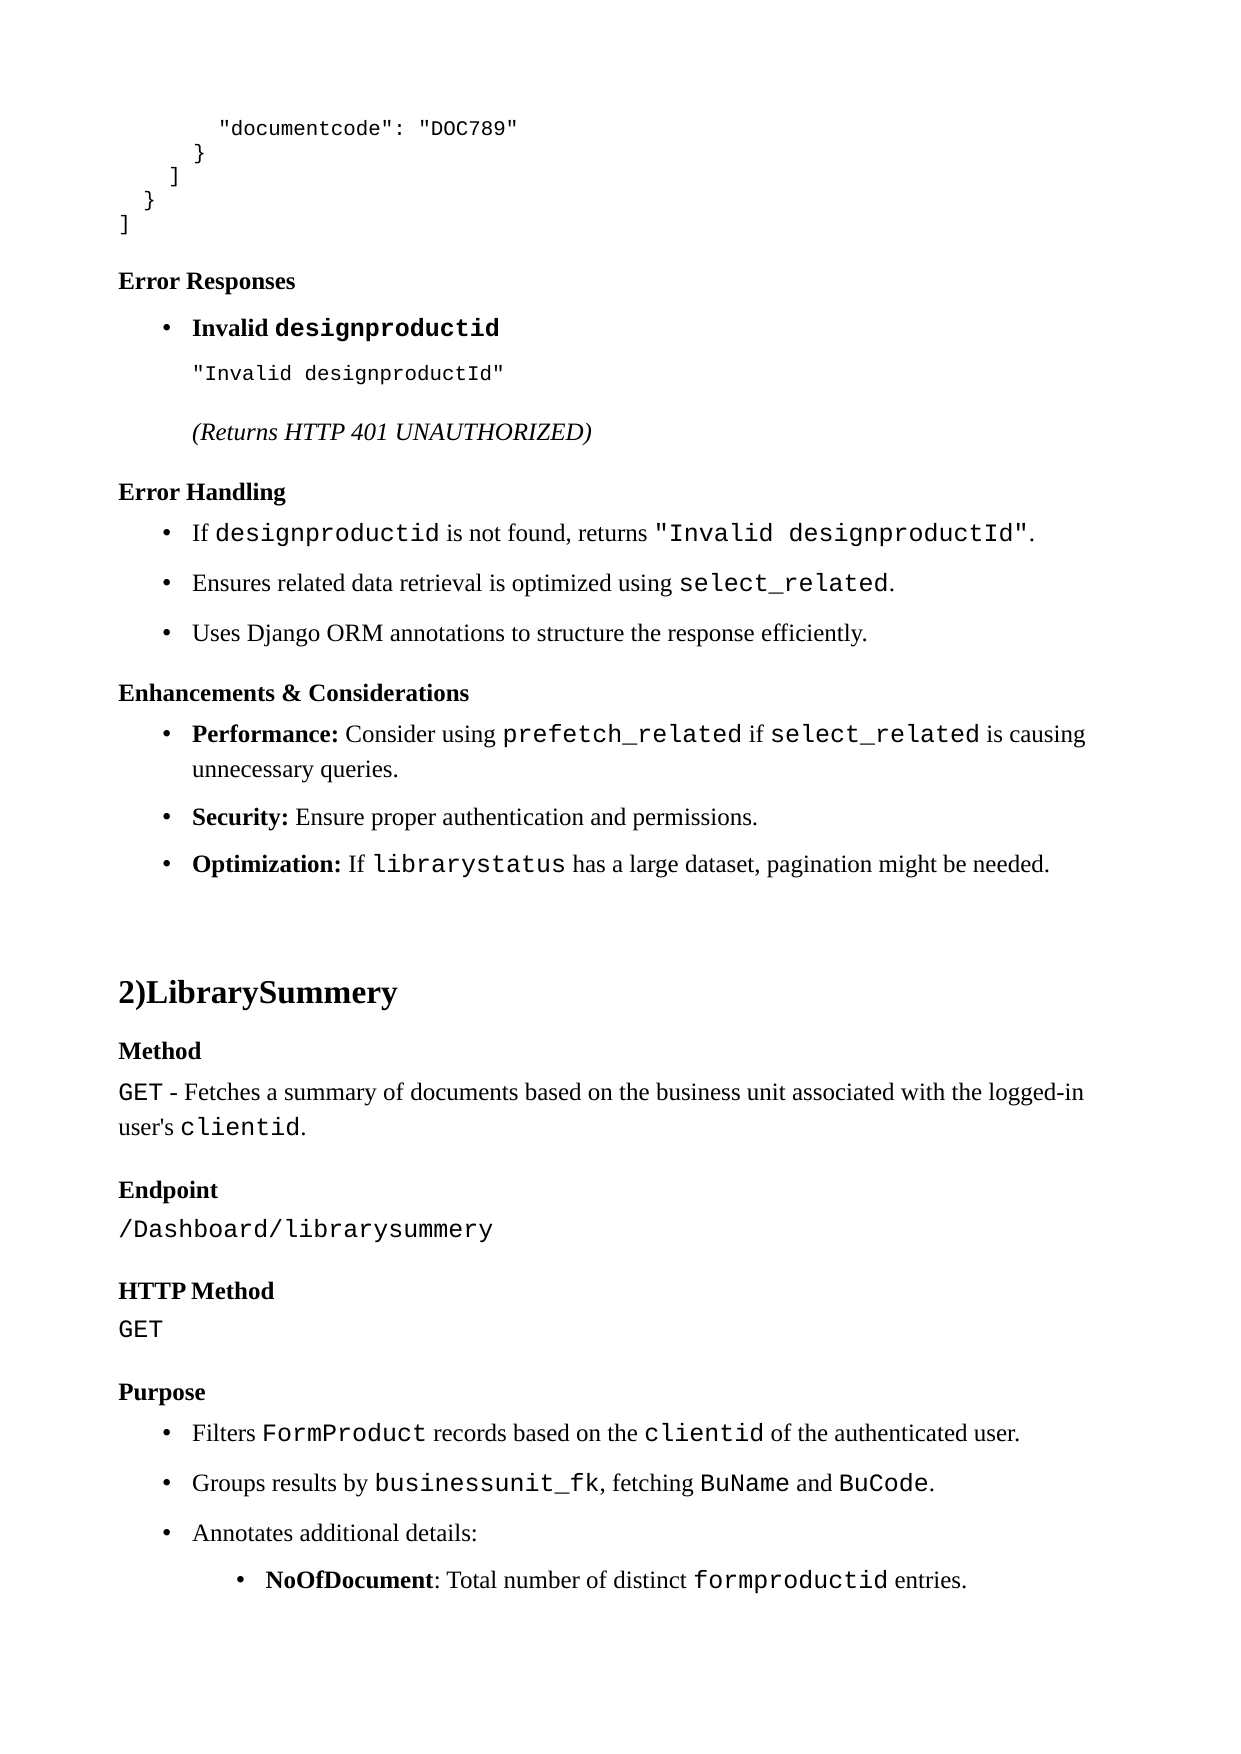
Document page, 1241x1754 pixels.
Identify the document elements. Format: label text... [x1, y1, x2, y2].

text } [118, 189, 1122, 213]
list If designproductid is not found, returns "Invalid designproductId". [162, 518, 1122, 549]
list Invalid designproductid [162, 313, 1122, 344]
list Groups results by businessunit_fk, fetching BuName and BuCode. [162, 1468, 1122, 1499]
list "Invalid designproductId" [162, 363, 1122, 387]
list (Returns HTTP 401 UNAUTHORIZED) [162, 417, 1122, 445]
text "documentcode": "DOC789" [118, 118, 1122, 142]
subtitle 2)LibrarySummery [118, 973, 1122, 1011]
subtitle Purpose [118, 1377, 1122, 1405]
subtitle Method [118, 1036, 1122, 1065]
text GET [118, 1317, 1122, 1345]
text } [118, 142, 1122, 165]
text ] [118, 213, 1122, 236]
subtitle Endpoint [118, 1175, 1122, 1204]
text ] [118, 165, 1122, 189]
list Filters FormProduct records based on the clientid of the authenticated user. [162, 1418, 1122, 1449]
list NoOfDocument: Total number of distinct formproductid entries. [236, 1566, 1122, 1596]
list Annotates additional details: [162, 1518, 1122, 1547]
text GET - Fetches a summary of documents based on the business unit associated with the logged-in user's clientid. [118, 1077, 1122, 1143]
list Performance: Consider using prefetch_related if select_related is causing unnecessary queries. [162, 719, 1122, 783]
list Optimization: If librarystatus has a large dataset, pagination might be needed. [162, 849, 1122, 880]
text Error Responses [118, 266, 1122, 294]
text /Dashboard/librarysummery [118, 1216, 1122, 1244]
list Uses Django ORM annotations to structure the response efficiently. [162, 618, 1122, 647]
subtitle Enhancements & Considerations [118, 678, 1122, 707]
list Ensures related data retrieval is optimized using select_related. [162, 568, 1122, 599]
list Security: Ensure proper authentication and permissions. [162, 802, 1122, 831]
subtitle Error Handling [118, 477, 1122, 505]
subtitle HTTP Method [118, 1276, 1122, 1304]
